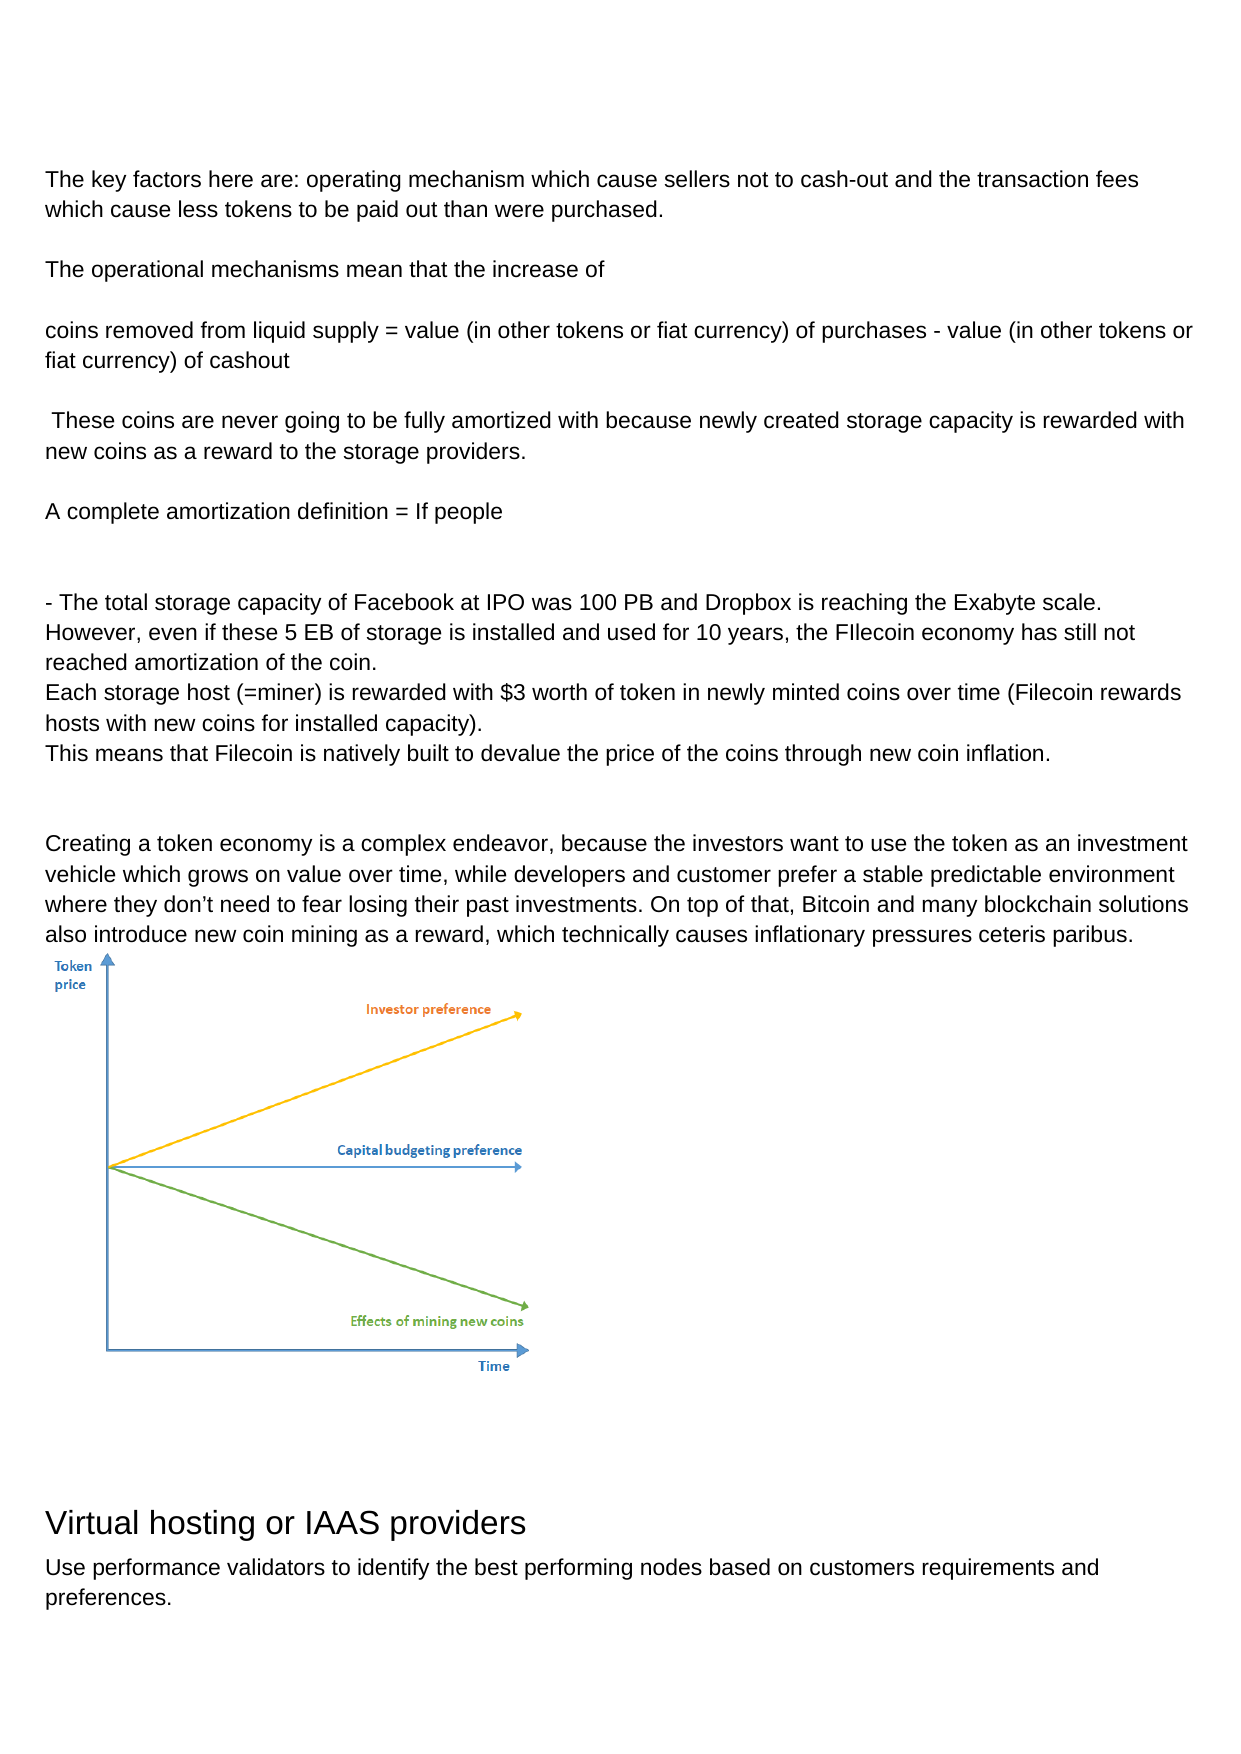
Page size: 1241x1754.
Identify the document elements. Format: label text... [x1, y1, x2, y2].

text coins removed from liquid supply = value (in other tokens or fiat currency) of purchases - value (in other tokens or fiat currency) of cashout [45, 317, 1195, 373]
text Creating a token economy is a complex endeavor, because the investors want to use the token as an investment vehicle which grows on value over time, while developers and customer prefer a stable predictable environment where they don’t need to fear losing their past investments. On top of that, Bitcoin and many blockchain solutions also introduce new coin mining as a reward, which technically causes inflationary pressures ceteris paribus. [45, 830, 1195, 947]
text A complete amortization definition = If people [45, 498, 1195, 524]
text These coins are never going to be fully amortized with because newly created storage capacity is rewarded with new coins as a reward to the storage providers. [45, 407, 1195, 464]
text Use performance validators to identify the best performing nodes based on customers requirements and preferences. [45, 1554, 1195, 1611]
picture [45, 951, 545, 1402]
text This means that Filecoin is natively built to devalue the price of the coins through new coin inflation. [45, 740, 1195, 766]
text The operational mechanisms mean that the increase of [45, 256, 1195, 283]
text The key factors here are: operating mechanism which cause sellers not to cash-out and the transaction fees which cause less tokens to be paid out than were purchased. [45, 166, 1195, 222]
subtitle Virtual hosting or IAAS providers [45, 1503, 1195, 1542]
text - The total storage capacity of Facebook at IPO was 100 PB and Dropbox is reaching the Exabyte scale. However, even if these 5 EB of storage is installed and used for 10 years, the FIlecoin economy has still not reached amortization of the coin. [45, 589, 1195, 675]
text Each storage host (=miner) is rewarded with $3 worth of token in newly minted coins over time (Filecoin rewards hosts with new coins for installed capacity). [45, 679, 1195, 736]
